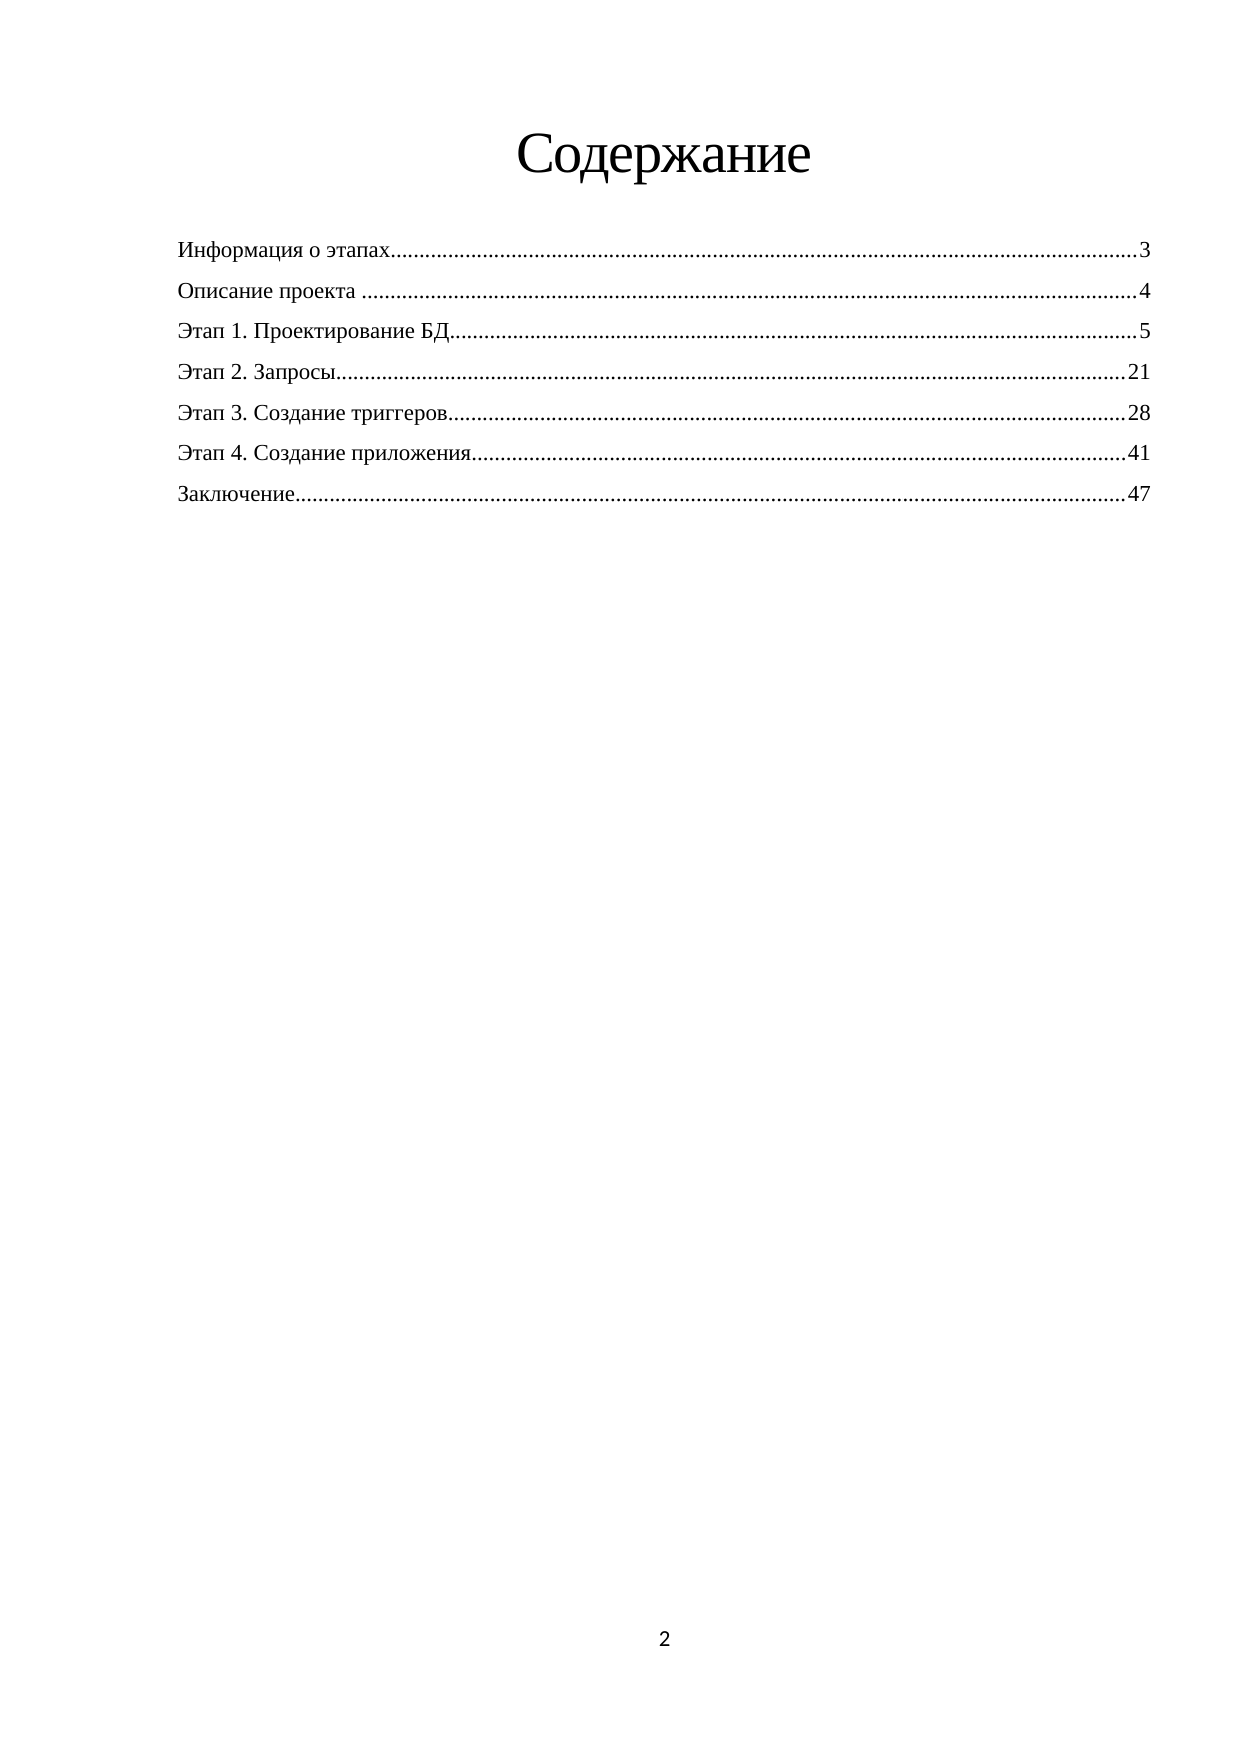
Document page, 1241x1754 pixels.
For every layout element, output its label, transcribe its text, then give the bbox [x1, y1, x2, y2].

text Заключение 47 [177, 480, 1152, 506]
text Информация о этапах 3 [177, 236, 1152, 263]
text Этап 1. Проектирование БД 5 [177, 317, 1152, 344]
text Этап 4. Создание приложения 41 [177, 439, 1152, 466]
text Описание проекта 4 [177, 277, 1152, 303]
text Этап 3. Создание триггеров 28 [177, 399, 1152, 425]
text Этап 2. Запросы 21 [177, 358, 1152, 384]
title Содержание [177, 118, 1152, 185]
